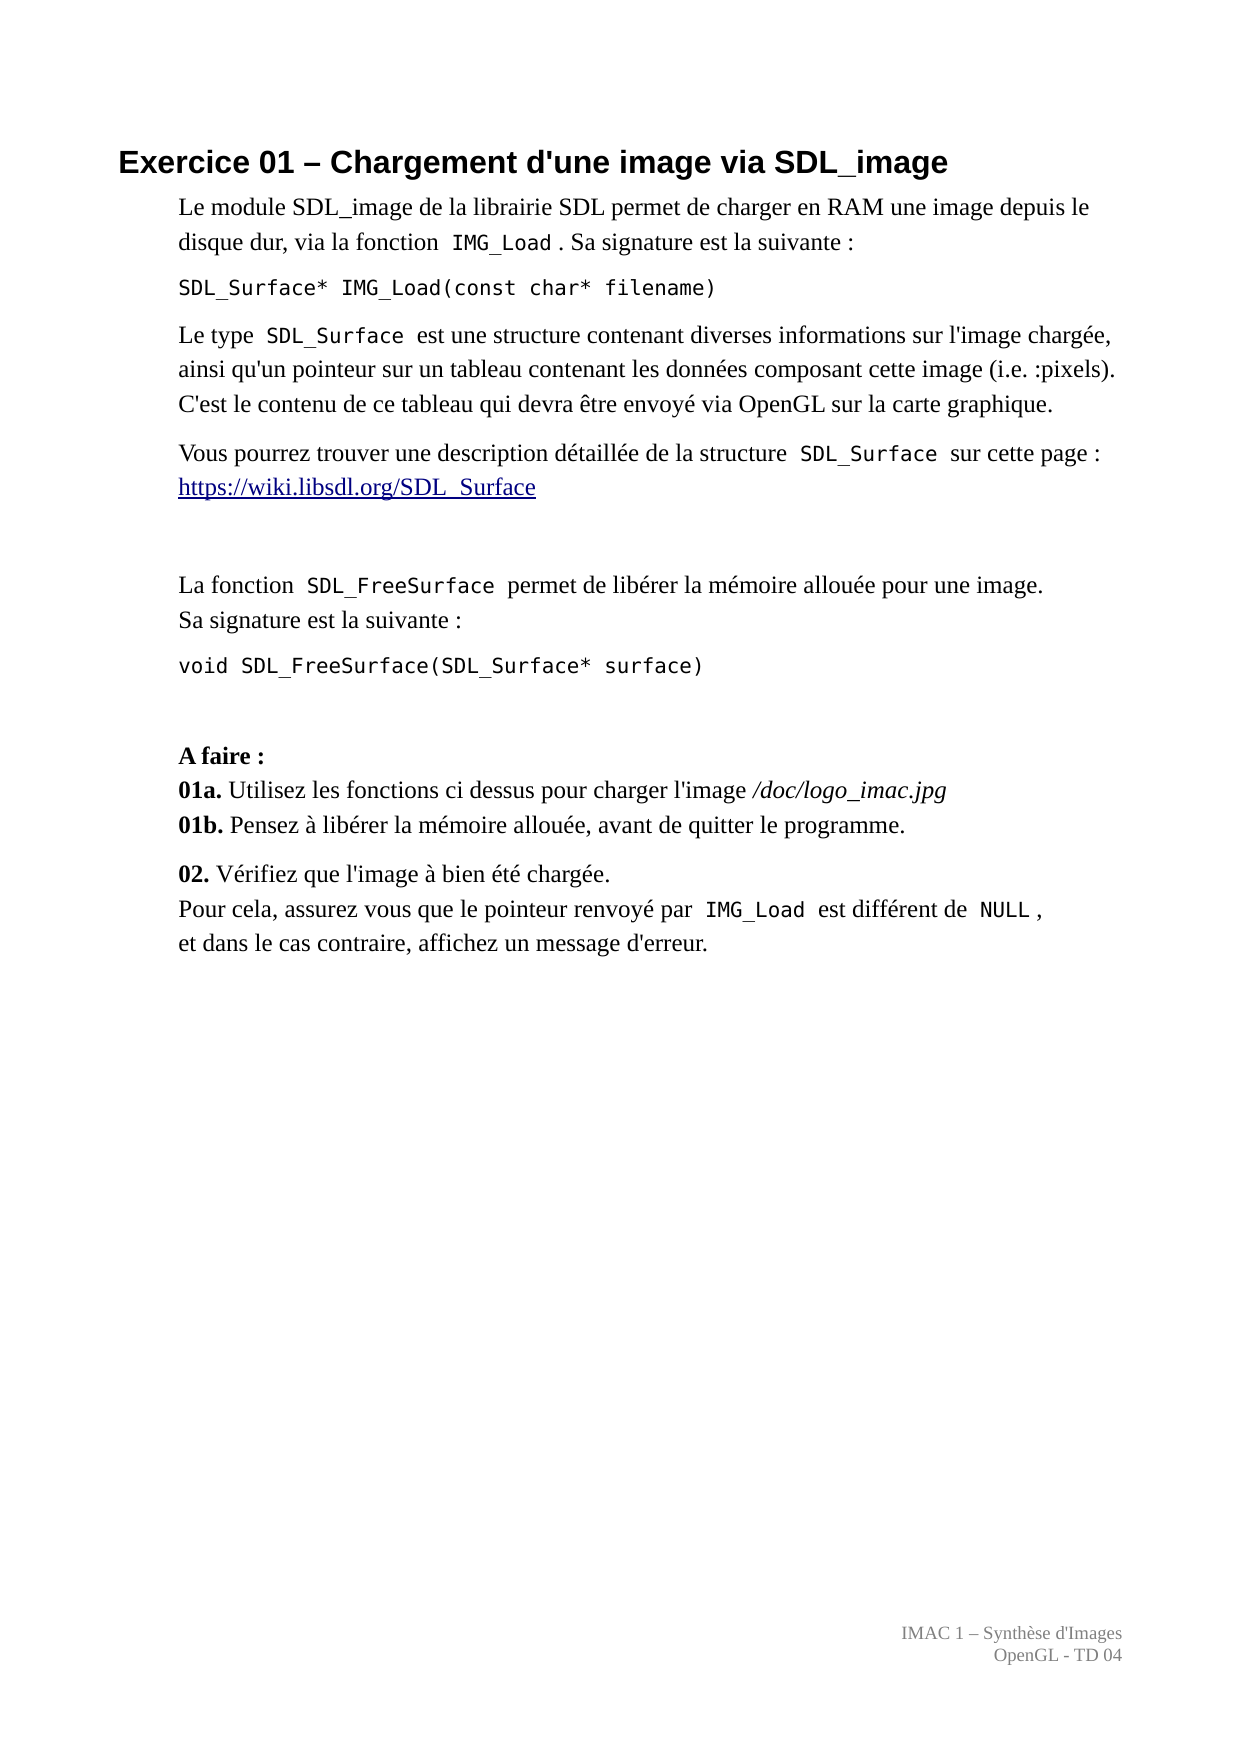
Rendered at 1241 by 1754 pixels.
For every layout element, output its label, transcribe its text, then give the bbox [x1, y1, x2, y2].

text Le module SDL_image de la librairie SDL permet de charger en RAM une image depuis le disque dur, via la fonction IMG_Load . Sa signature est la suivante : [178, 192, 1122, 256]
subtitle Exercice 01 – Chargement d'une image via SDL_image [118, 143, 1122, 180]
text Vous pourrez trouver une description détaillée de la structure SDL_Surface sur cette page : https://wiki.libsdl.org/SDL_Surface [178, 438, 1122, 501]
text SDL_Surface* IMG_Load(const char* filename) [178, 276, 1122, 300]
text void SDL_FreeSurface(SDL_Surface* surface) [178, 654, 1122, 678]
text Le type SDL_Surface est une structure contenant diverses informations sur l'image chargée, ainsi qu'un pointeur sur un tableau contenant les données composant cette image (i.e. :pixels). C'est le contenu de ce tableau qui devra être envoyé via OpenGL sur la carte graphique. [178, 320, 1122, 417]
text 02. Vérifiez que l'image à bien été chargée. Pour cela, assurez vous que le pointeur renvoyé par IMG_Load est différent de NULL , et dans le cas contraire, affichez un message d'erreur. [178, 859, 1122, 957]
text A faire : 01a. Utilisez les fonctions ci dessus pour charger l'image /doc/logo_imac.jpg 01b. Pensez à libérer la mémoire allouée, avant de quitter le programme. [178, 741, 1122, 839]
text La fonction SDL_FreeSurface permet de libérer la mémoire allouée pour une image. Sa signature est la suivante : [178, 570, 1122, 633]
